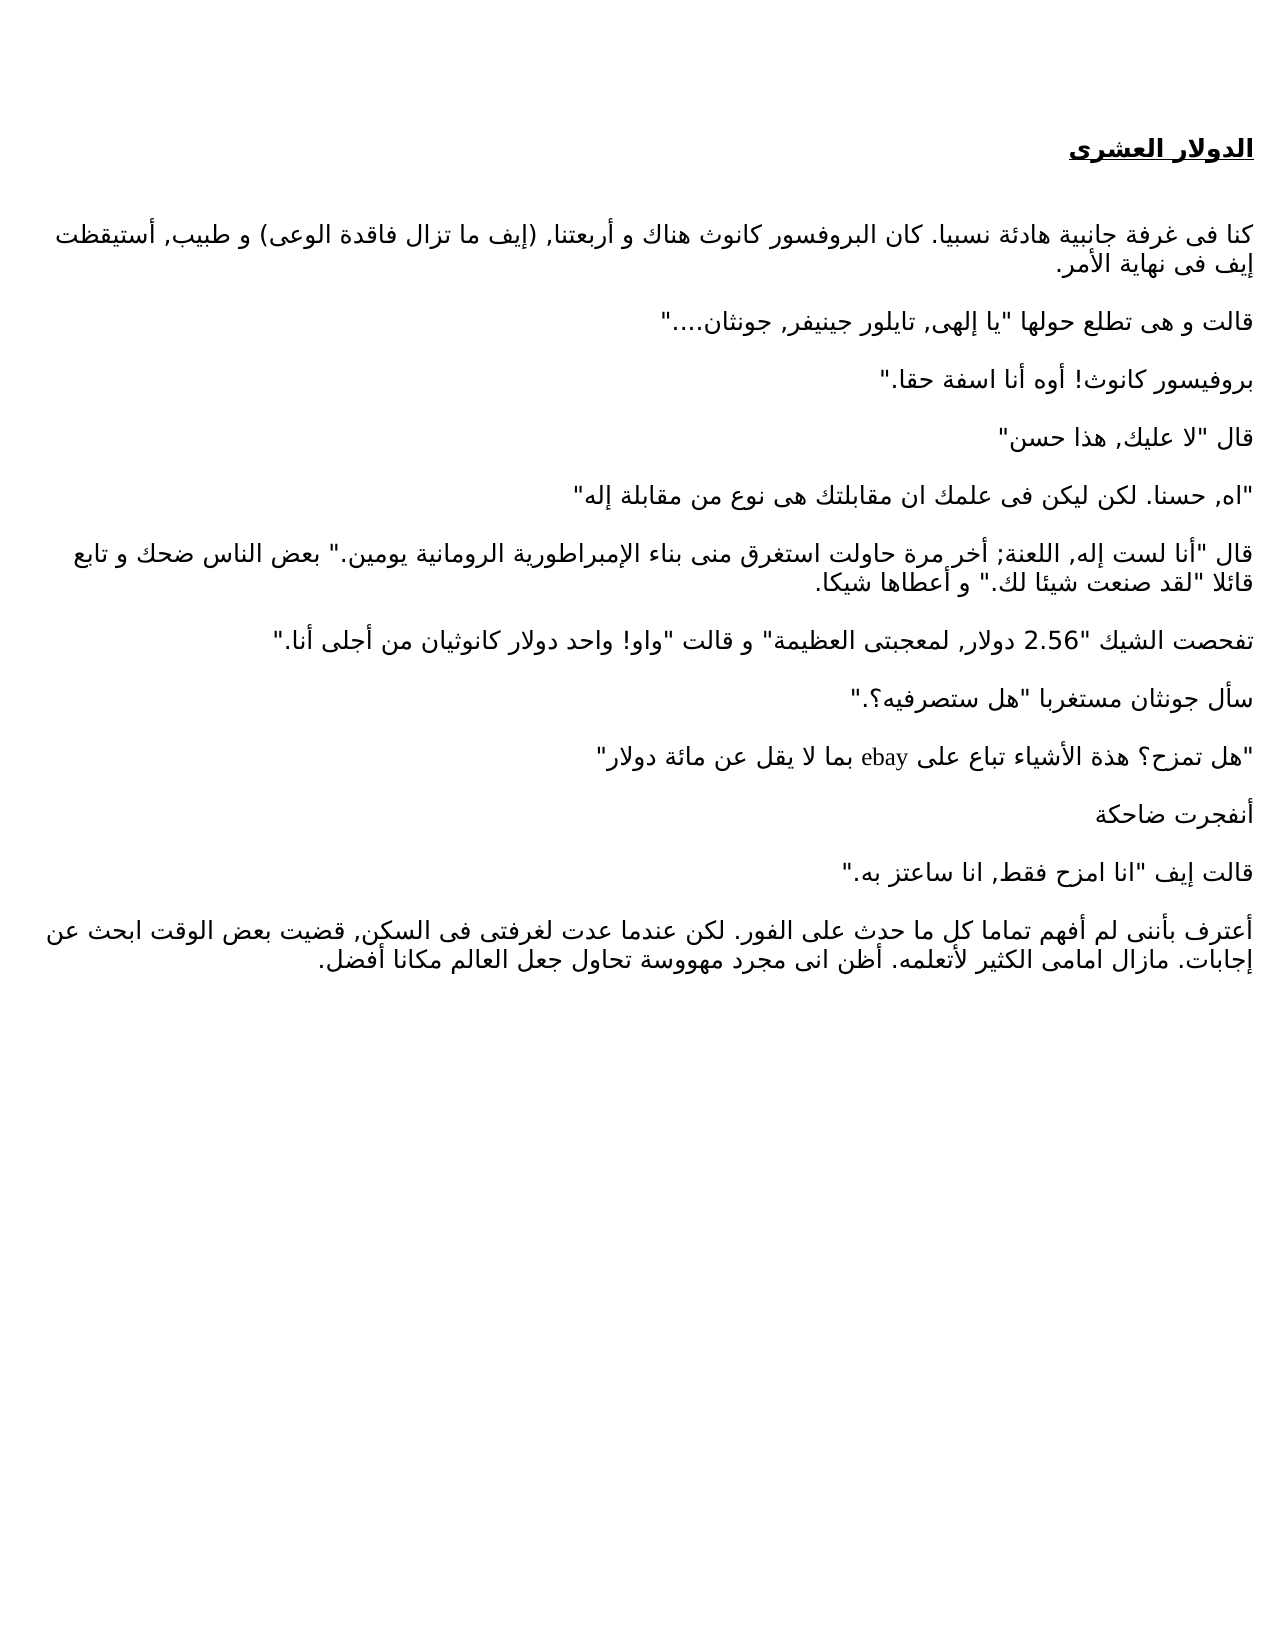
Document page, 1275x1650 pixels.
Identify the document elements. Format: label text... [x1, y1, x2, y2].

text قال "لا عليك, هذا حسن" [25, 423, 1254, 452]
text "هل تمزح؟ هذة الأشياء تباع على ebay بما لا يقل عن مائة دولار" [25, 742, 1254, 772]
text تفحصت الشيك "2.56 دولار, لمعجبتى العظيمة" و قالت "واو! واحد دولار كانوثيان من أجلى أنا." [25, 626, 1254, 655]
text أعترف بأننى لم أفهم تماما كل ما حدث على الفور. لكن عندما عدت لغرفتى فى السكن, قضيت بعض الوقت ابحث عن إجابات. مازال امامى الكثير لأتعلمه. أظن انى مجرد مهووسة تحاول جعل العالم مكانا أفضل. [25, 916, 1254, 975]
text بروفيسور كانوث! أوه أنا اسفة حقا." [25, 365, 1254, 394]
text الدولار العشرى [25, 134, 1254, 163]
text قالت إيف "انا امزح فقط, انا ساعتز به." [25, 858, 1254, 888]
text "اه, حسنا. لكن ليكن فى علمك ان مقابلتك هى نوع من مقابلة إله" [25, 481, 1254, 510]
text قال "أنا لست إله, اللعنة; أخر مرة حاولت استغرق منى بناء الإمبراطورية الرومانية يومين." بعض الناس ضحك و تابع قائلا "لقد صنعت شيئا لك." و أعطاها شيكا. [25, 539, 1254, 597]
text أنفجرت ضاحكة [25, 801, 1254, 830]
text قالت و هى تطلع حولها "يا إلهى, تايلور جينيفر, جونثان...." [25, 307, 1254, 337]
text كنا فى غرفة جانبية هادئة نسبيا. كان البروفسور كانوث هناك و أربعتنا, (إيف ما تزال فاقدة الوعى) و طبيب, أستيقظت إيف فى نهاية الأمر. [25, 220, 1254, 279]
text سأل جونثان مستغربا "هل ستصرفيه؟." [25, 684, 1254, 714]
